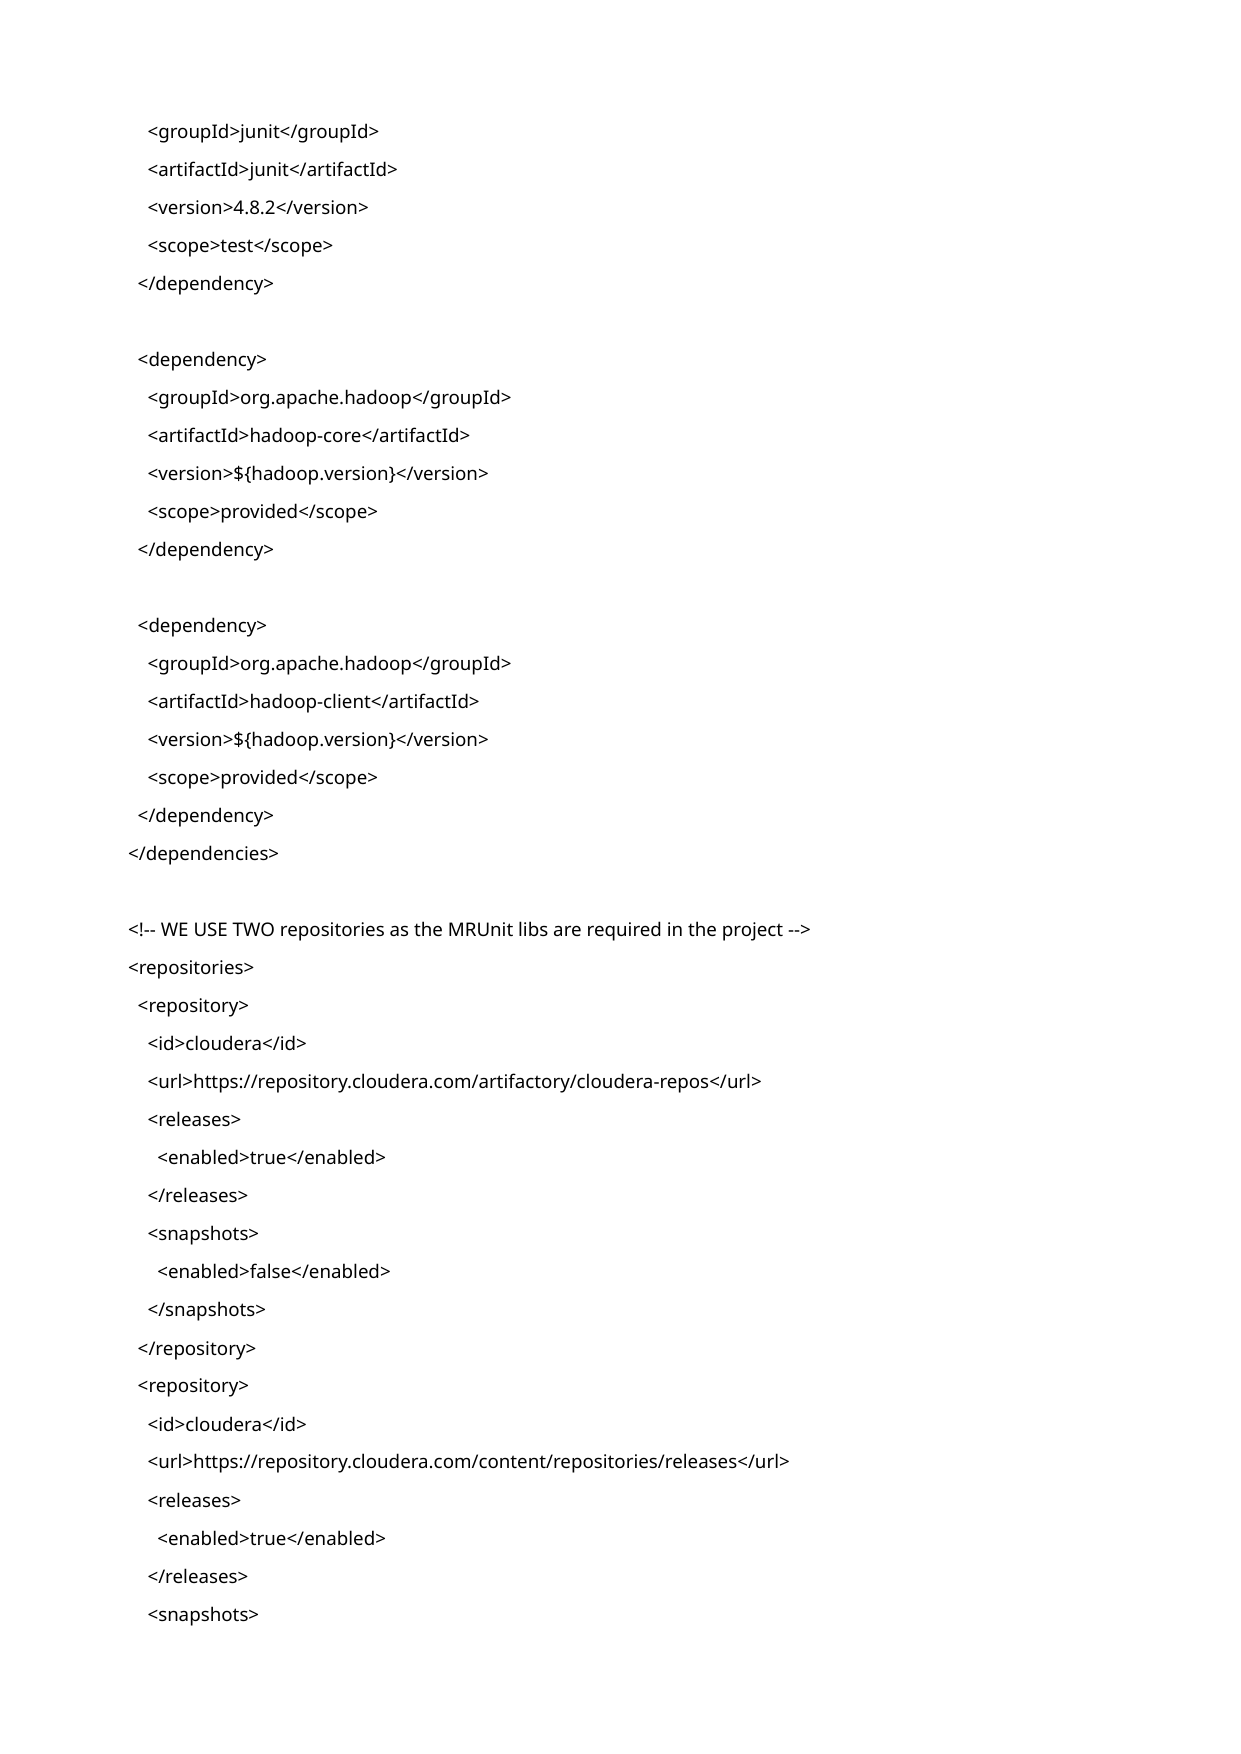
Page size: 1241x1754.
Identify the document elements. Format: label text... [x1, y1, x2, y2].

text <groupId>org.apache.hadoop</groupId> [118, 384, 1122, 410]
text <id>cloudera</id> [118, 1411, 1122, 1436]
text </dependency> [118, 802, 1122, 828]
text <repositories> [118, 954, 1122, 980]
text </snapshots> [118, 1297, 1122, 1322]
text </dependencies> [118, 841, 1122, 866]
text </dependency> [118, 270, 1122, 296]
text <enabled>true</enabled> [118, 1525, 1122, 1550]
text <repository> [118, 1373, 1122, 1398]
text </repository> [118, 1335, 1122, 1360]
text </dependency> [118, 536, 1122, 562]
text <scope>provided</scope> [118, 498, 1122, 524]
text <dependency> [118, 612, 1122, 638]
text <enabled>true</enabled> [118, 1145, 1122, 1170]
text <snapshots> [118, 1601, 1122, 1626]
text <artifactId>hadoop-core</artifactId> [118, 422, 1122, 448]
text <enabled>false</enabled> [118, 1259, 1122, 1284]
text <repository> [118, 993, 1122, 1018]
text <releases> [118, 1487, 1122, 1512]
text <groupId>org.apache.hadoop</groupId> [118, 650, 1122, 676]
text <dependency> [118, 346, 1122, 372]
text <snapshots> [118, 1221, 1122, 1246]
text </releases> [118, 1563, 1122, 1588]
text <id>cloudera</id> [118, 1031, 1122, 1056]
text <version>4.8.2</version> [118, 194, 1122, 220]
text <url>https://repository.cloudera.com/content/repositories/releases</url> [118, 1449, 1122, 1474]
text <scope>provided</scope> [118, 764, 1122, 790]
text <version>${hadoop.version}</version> [118, 460, 1122, 486]
text <artifactId>hadoop-client</artifactId> [118, 688, 1122, 714]
text <!-- WE USE TWO repositories as the MRUnit libs are required in the project --> [118, 917, 1122, 942]
text </releases> [118, 1183, 1122, 1208]
text <artifactId>junit</artifactId> [118, 156, 1122, 182]
text <groupId>junit</groupId> [118, 118, 1122, 144]
text <scope>test</scope> [118, 232, 1122, 258]
text <releases> [118, 1107, 1122, 1132]
text <version>${hadoop.version}</version> [118, 726, 1122, 752]
text <url>https://repository.cloudera.com/artifactory/cloudera-repos</url> [118, 1069, 1122, 1094]
